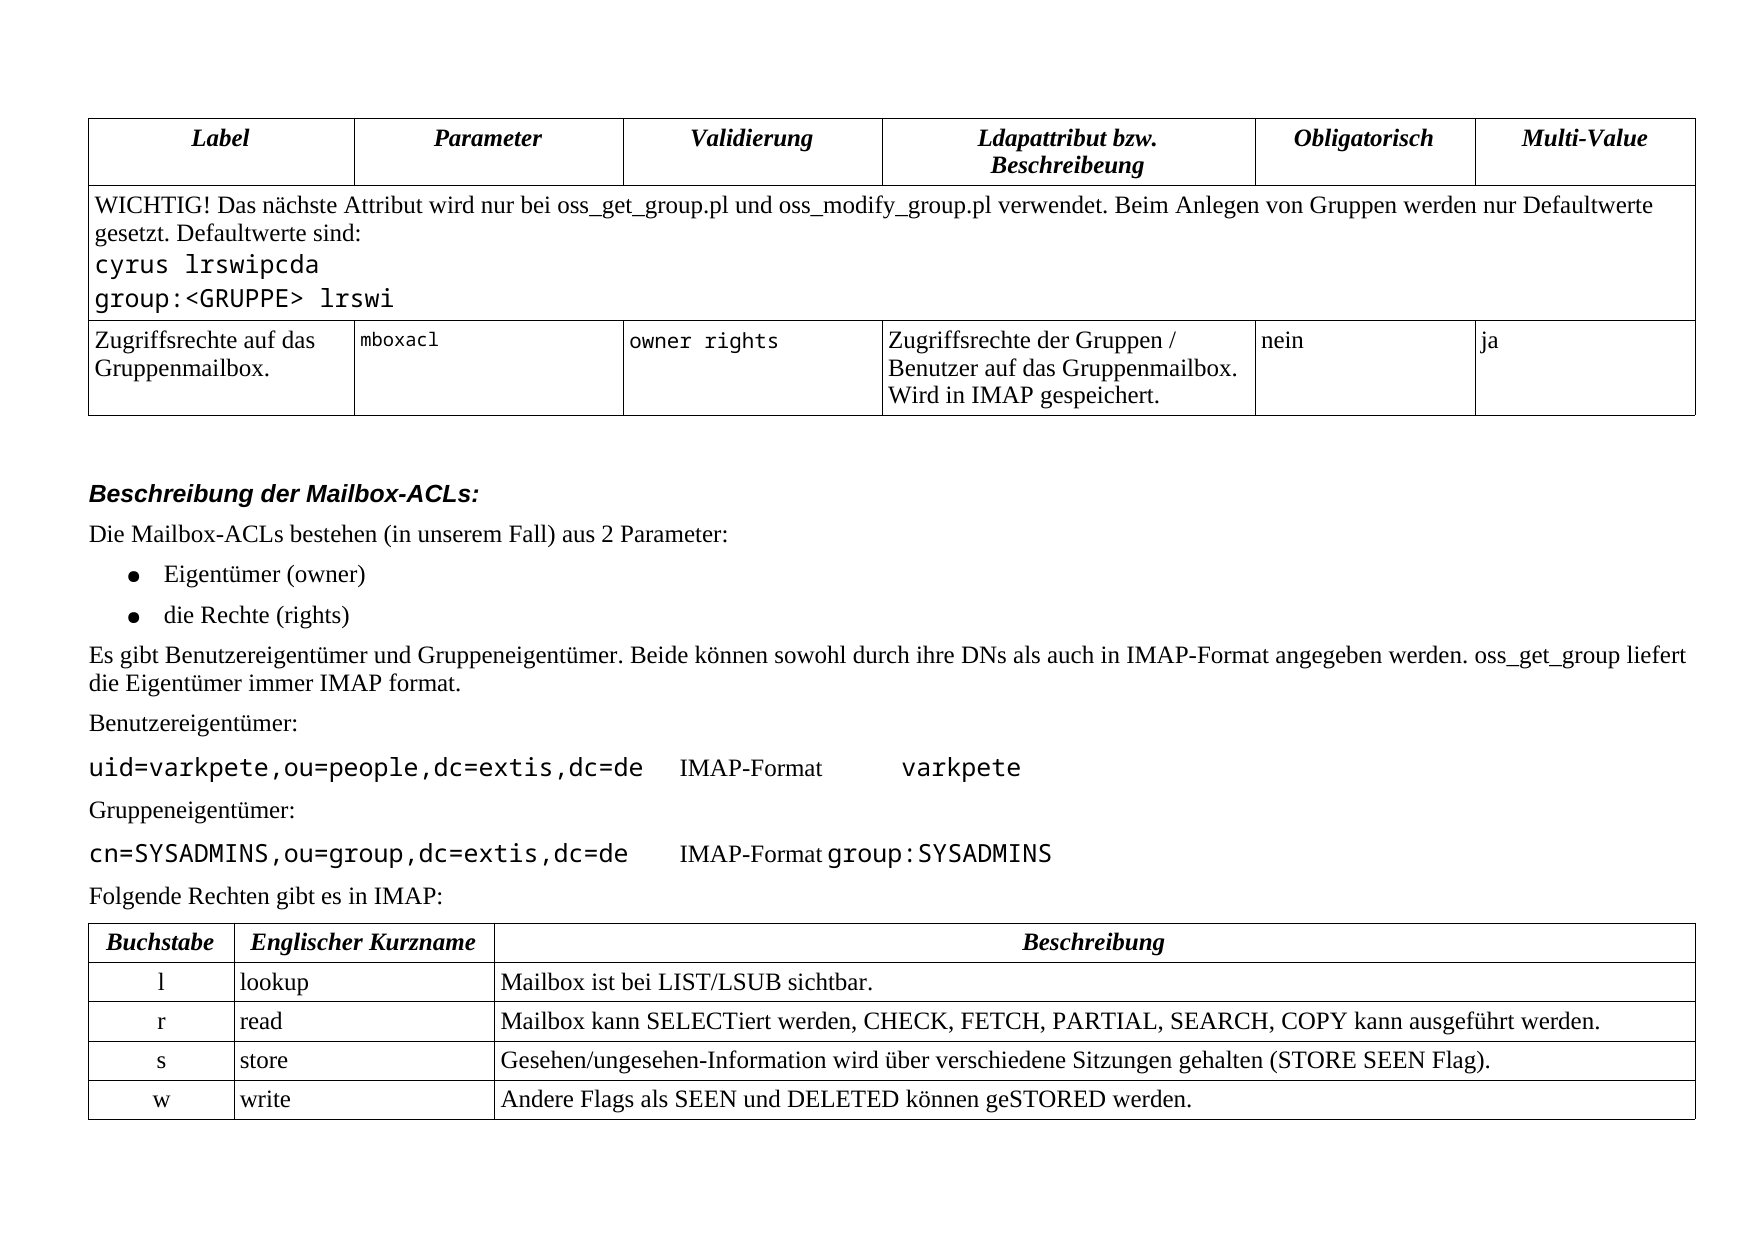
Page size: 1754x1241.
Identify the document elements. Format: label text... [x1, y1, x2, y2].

table_cell nein [1256, 321, 1475, 415]
text Benutzereigentümer: [88, 709, 1695, 737]
table_cell lookup [235, 963, 494, 1001]
table_cell Mailbox ist bei LIST/LSUB sichtbar. [495, 963, 1695, 1001]
table_cell w [89, 1081, 234, 1119]
table_header Parameter [355, 119, 623, 185]
table_header Label [89, 119, 354, 185]
subtitle Beschreibung der Mailbox-ACLs: [88, 480, 1695, 508]
table_cell Zugriffsrechte auf das Gruppenmailbox. [89, 321, 354, 415]
table_cell store [235, 1042, 494, 1080]
text cn=SYSADMINS,ou=group,dc=extis,dc=de IMAP-Format group:SYSADMINS [88, 836, 1695, 870]
text uid=varkpete,ou=people,dc=extis,dc=de IMAP-Format varkpete [88, 749, 1695, 783]
table_cell WICHTIG! Das nächste Attribut wird nur bei oss_get_group.pl und oss_modify_group.pl verwendet. Beim Anlegen von Gruppen werden nur Defaultwerte gesetzt. Defaultwerte sind: cyrus lrswipcda group:<GRUPPE> lrswi [89, 186, 1695, 320]
table_cell write [235, 1081, 494, 1119]
list die Rechte (rights) [126, 601, 1695, 628]
table_header Validierung [624, 119, 882, 185]
table_cell Mailbox kann SELECTiert werden, CHECK, FETCH, PARTIAL, SEARCH, COPY kann ausgeführt werden. [495, 1002, 1695, 1041]
table_cell owner rights [624, 321, 882, 415]
table_cell s [89, 1042, 234, 1080]
list Eigentümer (owner) [126, 561, 1695, 588]
table_cell Andere Flags als SEEN und DELETED können geSTORED werden. [495, 1081, 1695, 1119]
table_header Multi-Value [1476, 119, 1695, 185]
table_cell l [89, 963, 234, 1001]
text Es gibt Benutzereigentümer und Gruppeneigentümer. Beide können sowohl durch ihre DNs als auch in IMAP-Format angegeben werden. oss_get_group liefert die Eigentümer immer IMAP format. [88, 641, 1695, 696]
table_header Beschreibung [495, 924, 1695, 962]
table_header Englischer Kurzname [235, 924, 494, 962]
table_cell r [89, 1002, 234, 1041]
table_cell Gesehen/ungesehen-Information wird über verschiedene Sitzungen gehalten (STORE SEEN Flag). [495, 1042, 1695, 1080]
table_header Buchstabe [89, 924, 234, 962]
table_header Obligatorisch [1256, 119, 1475, 185]
text Gruppeneigentümer: [88, 796, 1695, 823]
text Die Mailbox-ACLs bestehen (in unserem Fall) aus 2 Parameter: [88, 520, 1695, 548]
table_header Ldapattribut bzw. Beschreibeung [883, 119, 1255, 185]
table_cell read [235, 1002, 494, 1041]
table_cell Zugriffsrechte der Gruppen / Benutzer auf das Gruppenmailbox. Wird in IMAP gespeichert. [883, 321, 1255, 415]
table_cell mboxacl [355, 321, 623, 415]
text Folgende Rechten gibt es in IMAP: [88, 882, 1695, 910]
table_cell ja [1476, 321, 1695, 415]
